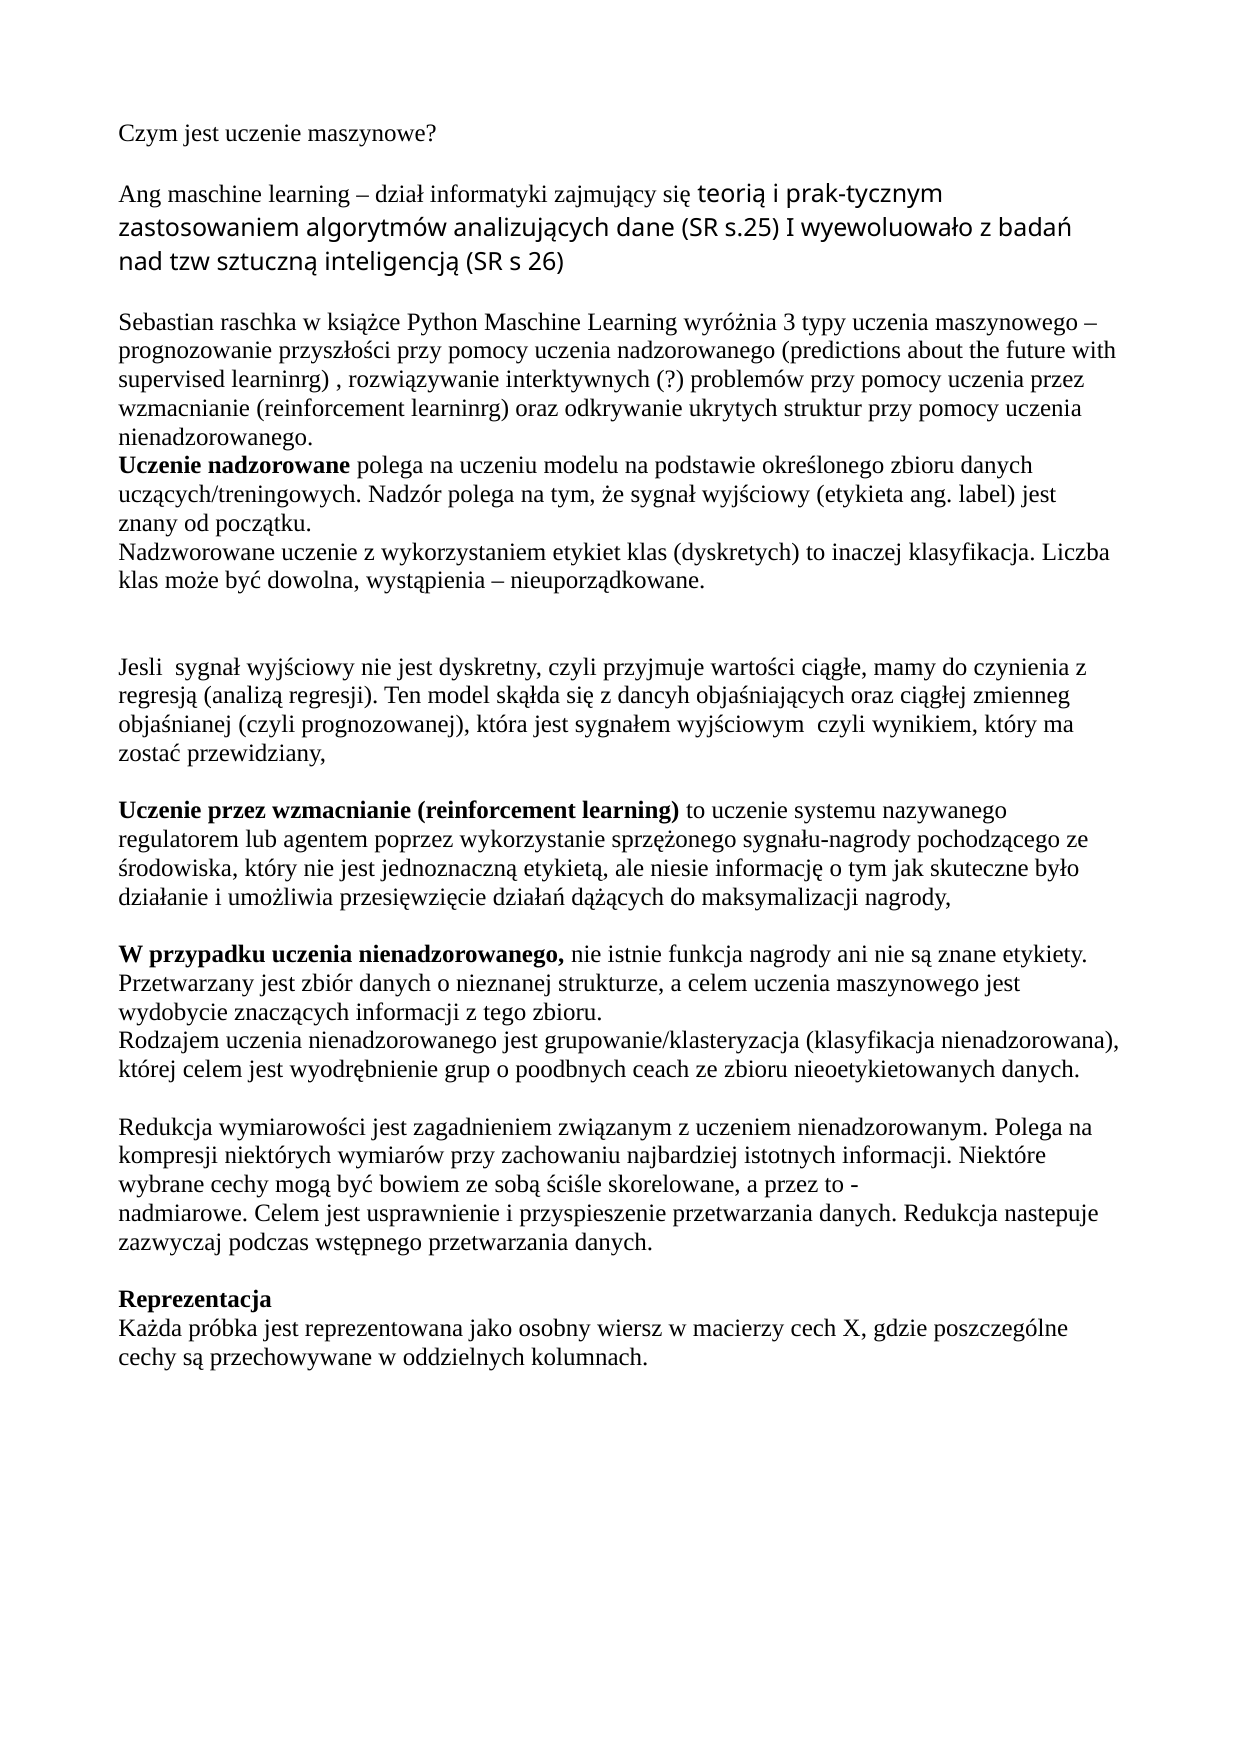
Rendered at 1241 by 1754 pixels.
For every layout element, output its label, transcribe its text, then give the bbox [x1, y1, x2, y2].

text Redukcja wymiarowości jest zagadnieniem związanym z uczeniem nienadzorowanym. Polega na kompresji niektórych wymiarów przy zachowaniu najbardziej istotnych informacji. Niektóre wybrane cechy mogą być bowiem ze sobą ściśle skorelowane, a przez to - [118, 1112, 1122, 1198]
text Uczenie przez wzmacnianie (reinforcement learning) to uczenie systemu nazywanego regulatorem lub agentem poprzez wykorzystanie sprzężonego sygnału-nagrody pochodzącego ze środowiska, który nie jest jednoznaczną etykietą, ale niesie informację o tym jak skuteczne było działanie i umożliwia przesięwzięcie działań dążących do maksymalizacji nagrody, [118, 795, 1122, 910]
text nadmiarowe. Celem jest usprawnienie i przyspieszenie przetwarzania danych. Redukcja nastepuje zazwyczaj podczas wstępnego przetwarzania danych. [118, 1198, 1122, 1255]
text Reprezentacja [118, 1284, 1122, 1313]
text Rodzajem uczenia nienadzorowanego jest grupowanie/klasteryzacja (klasyfikacja nienadzorowana), której celem jest wyodrębnienie grup o poodbnych ceach ze zbioru nieoetykietowanych danych. [118, 1025, 1122, 1083]
text Każda próbka jest reprezentowana jako osobny wiersz w macierzy cech X, gdzie poszczególne cechy są przechowywane w oddzielnych kolumnach. [118, 1313, 1122, 1370]
text Nadzworowane uczenie z wykorzystaniem etykiet klas (dyskretych) to inaczej klasyfikacja. Liczba klas może być dowolna, wystąpienia – nieuporządkowane. [118, 537, 1122, 594]
text Jesli sygnał wyjściowy nie jest dyskretny, czyli przyjmuje wartości ciągłe, mamy do czynienia z regresją (analizą regresji). Ten model skąłda się z dancyh objaśniających oraz ciągłej zmienneg objaśnianej (czyli prognozowanej), która jest sygnałem wyjściowym czyli wynikiem, który ma zostać przewidziany, [118, 652, 1122, 767]
text Czym jest uczenie maszynowe? [118, 118, 1122, 147]
text Uczenie nadzorowane polega na uczeniu modelu na podstawie określonego zbioru danych uczących/treningowych. Nadzór polega na tym, że sygnał wyjściowy (etykieta ang. label) jest znany od początku. [118, 450, 1122, 537]
text Ang maschine learning – dział informatyki zajmujący się teorią i prak-tycznym zastosowaniem algorytmów analizujących dane (SR s.25) I wyewoluowało z badań nad tzw sztuczną inteligencją (SR s 26) [118, 176, 1122, 278]
text W przypadku uczenia nienadzorowanego, nie istnie funkcja nagrody ani nie są znane etykiety. Przetwarzany jest zbiór danych o nieznanej strukturze, a celem uczenia maszynowego jest wydobycie znaczących informacji z tego zbioru. [118, 939, 1122, 1025]
text Sebastian raschka w książce Python Maschine Learning wyróżnia 3 typy uczenia maszynowego – prognozowanie przyszłości przy pomocy uczenia nadzorowanego (predictions about the future with supervised learninrg) , rozwiązywanie interktywnych (?) problemów przy pomocy uczenia przez wzmacnianie (reinforcement learninrg) oraz odkrywanie ukrytych struktur przy pomocy uczenia nienadzorowanego. [118, 307, 1122, 450]
